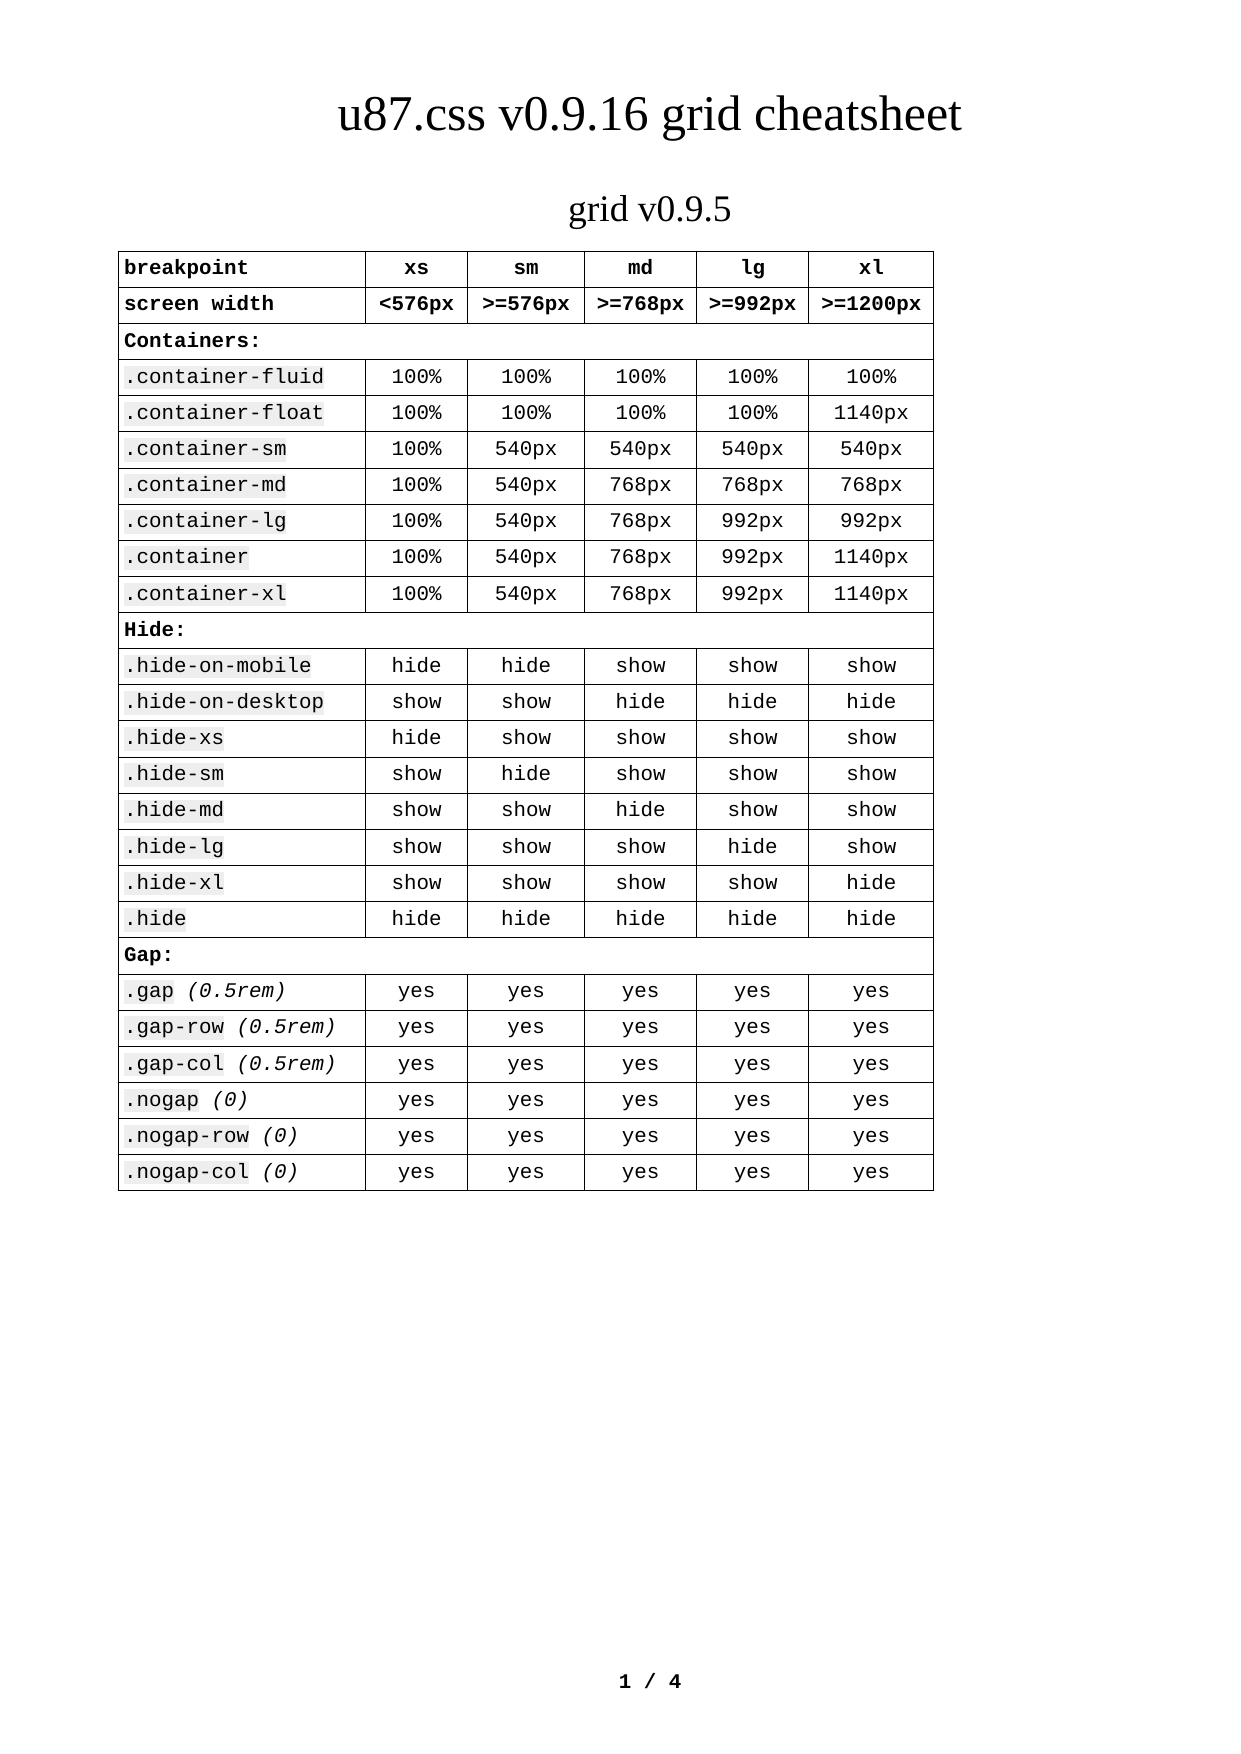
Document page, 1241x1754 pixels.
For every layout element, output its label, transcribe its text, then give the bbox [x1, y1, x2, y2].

table_cell yes [468, 975, 584, 1009]
table_cell .hide [119, 902, 365, 937]
table_cell 540px [468, 541, 584, 576]
table_cell .nogap-col (0) [119, 1155, 365, 1190]
table_cell 992px [697, 577, 808, 612]
table_cell hide [697, 902, 808, 937]
table_header xs [366, 252, 467, 287]
table_cell 100% [366, 396, 467, 431]
table_cell 100% [468, 396, 584, 431]
table_cell 100% [366, 432, 467, 467]
table_cell Containers: [119, 324, 933, 359]
table_cell 768px [809, 469, 933, 503]
table_cell show [468, 721, 584, 757]
table_cell hide [697, 830, 808, 865]
table_cell show [697, 649, 808, 684]
table_cell yes [697, 1119, 808, 1154]
table_cell yes [585, 1119, 696, 1154]
table_cell >=1200px [809, 288, 933, 323]
table_cell show [366, 685, 467, 720]
table_cell 768px [585, 469, 696, 503]
table_cell show [468, 794, 584, 829]
table_cell yes [809, 1047, 933, 1082]
table_cell .container-fluid [119, 360, 365, 395]
table_cell yes [697, 1011, 808, 1046]
table_cell 100% [585, 396, 696, 431]
table_cell hide [468, 649, 584, 684]
table_cell yes [809, 1083, 933, 1118]
table_cell .hide-sm [119, 758, 365, 793]
table_cell .container-lg [119, 505, 365, 540]
table_cell show [585, 830, 696, 865]
table_header xl [809, 252, 933, 287]
table_cell yes [366, 975, 467, 1009]
table_cell >=576px [468, 288, 584, 323]
table_cell yes [697, 1047, 808, 1082]
table_cell yes [366, 1083, 467, 1118]
table_cell show [697, 721, 808, 757]
table_cell yes [585, 1083, 696, 1118]
table_cell Gap: [119, 938, 933, 973]
table_cell yes [697, 1083, 808, 1118]
table_cell show [366, 866, 467, 901]
table_cell 992px [697, 541, 808, 576]
table_cell yes [366, 1011, 467, 1046]
table_cell yes [585, 1155, 696, 1190]
table_cell yes [585, 975, 696, 1009]
table_cell 100% [468, 360, 584, 395]
table_cell yes [366, 1155, 467, 1190]
table_cell yes [366, 1119, 467, 1154]
table_cell show [809, 649, 933, 684]
table_cell hide [585, 794, 696, 829]
table_cell yes [468, 1047, 584, 1082]
table_cell >=768px [585, 288, 696, 323]
table_cell .hide-on-desktop [119, 685, 365, 720]
table_cell <576px [366, 288, 467, 323]
table_cell show [468, 866, 584, 901]
table_cell screen width [119, 288, 365, 323]
table_cell 100% [366, 360, 467, 395]
table_cell 540px [809, 432, 933, 467]
table_cell .container-xl [119, 577, 365, 612]
table_cell hide [468, 902, 584, 937]
table_cell yes [468, 1119, 584, 1154]
table_cell 100% [809, 360, 933, 395]
table_cell show [585, 866, 696, 901]
table_cell .hide-on-mobile [119, 649, 365, 684]
table_cell 540px [468, 469, 584, 503]
table_cell 768px [585, 541, 696, 576]
table_cell 992px [697, 505, 808, 540]
table_cell 100% [585, 360, 696, 395]
table_cell hide [697, 685, 808, 720]
table_cell 992px [809, 505, 933, 540]
table_cell yes [697, 1155, 808, 1190]
table_cell 768px [697, 469, 808, 503]
table_cell 100% [697, 360, 808, 395]
table_cell .container-md [119, 469, 365, 503]
table_cell 768px [585, 577, 696, 612]
table_cell 1140px [809, 396, 933, 431]
table_cell yes [585, 1011, 696, 1046]
table_cell yes [366, 1047, 467, 1082]
table_cell 768px [585, 505, 696, 540]
table_cell show [585, 758, 696, 793]
table_cell 1140px [809, 541, 933, 576]
table_cell yes [809, 1011, 933, 1046]
table_cell hide [468, 758, 584, 793]
table_cell hide [366, 721, 467, 757]
table_cell hide [585, 685, 696, 720]
table_cell 100% [366, 541, 467, 576]
table_cell show [366, 794, 467, 829]
table_cell .hide-md [119, 794, 365, 829]
table_cell show [697, 794, 808, 829]
table_cell show [809, 721, 933, 757]
table_cell yes [585, 1047, 696, 1082]
table_cell yes [697, 975, 808, 1009]
table_cell 100% [366, 577, 467, 612]
table_cell hide [809, 866, 933, 901]
table_cell .gap-col (0.5rem) [119, 1047, 365, 1082]
table_header md [585, 252, 696, 287]
table_cell show [809, 758, 933, 793]
table_cell .gap-row (0.5rem) [119, 1011, 365, 1046]
table_cell 1140px [809, 577, 933, 612]
table_cell .gap (0.5rem) [119, 975, 365, 1009]
table_cell .nogap (0) [119, 1083, 365, 1118]
table_cell .container [119, 541, 365, 576]
table_cell 100% [697, 396, 808, 431]
table_cell show [585, 721, 696, 757]
table_cell .nogap-row (0) [119, 1119, 365, 1154]
table_cell 540px [468, 577, 584, 612]
table_cell show [697, 866, 808, 901]
table_cell 540px [697, 432, 808, 467]
subtitle grid v0.9.5 [118, 186, 1181, 229]
table_cell 540px [468, 432, 584, 467]
table_cell hide [809, 685, 933, 720]
table_cell hide [809, 902, 933, 937]
table_cell >=992px [697, 288, 808, 323]
table_cell yes [809, 1119, 933, 1154]
table_header lg [697, 252, 808, 287]
table_cell yes [468, 1155, 584, 1190]
table_cell 540px [468, 505, 584, 540]
table_cell show [809, 830, 933, 865]
table_header sm [468, 252, 584, 287]
table_cell hide [366, 649, 467, 684]
table_cell show [697, 758, 808, 793]
table_cell 100% [366, 469, 467, 503]
table_cell show [366, 758, 467, 793]
table_cell show [468, 685, 584, 720]
table_cell 540px [585, 432, 696, 467]
table_cell yes [468, 1011, 584, 1046]
table_cell hide [585, 902, 696, 937]
table_cell yes [809, 975, 933, 1009]
table_cell yes [468, 1083, 584, 1118]
table_cell show [468, 830, 584, 865]
table_cell show [809, 794, 933, 829]
subtitle u87.css v0.9.16 grid cheatsheet [118, 84, 1181, 142]
table_cell Hide: [119, 613, 933, 648]
table_cell hide [366, 902, 467, 937]
table_cell show [585, 649, 696, 684]
table_cell 100% [366, 505, 467, 540]
table_header breakpoint [119, 252, 365, 287]
table_cell .container-float [119, 396, 365, 431]
table_cell .container-sm [119, 432, 365, 467]
table_cell yes [809, 1155, 933, 1190]
table_cell .hide-lg [119, 830, 365, 865]
table_cell .hide-xl [119, 866, 365, 901]
table_cell .hide-xs [119, 721, 365, 757]
table_cell show [366, 830, 467, 865]
